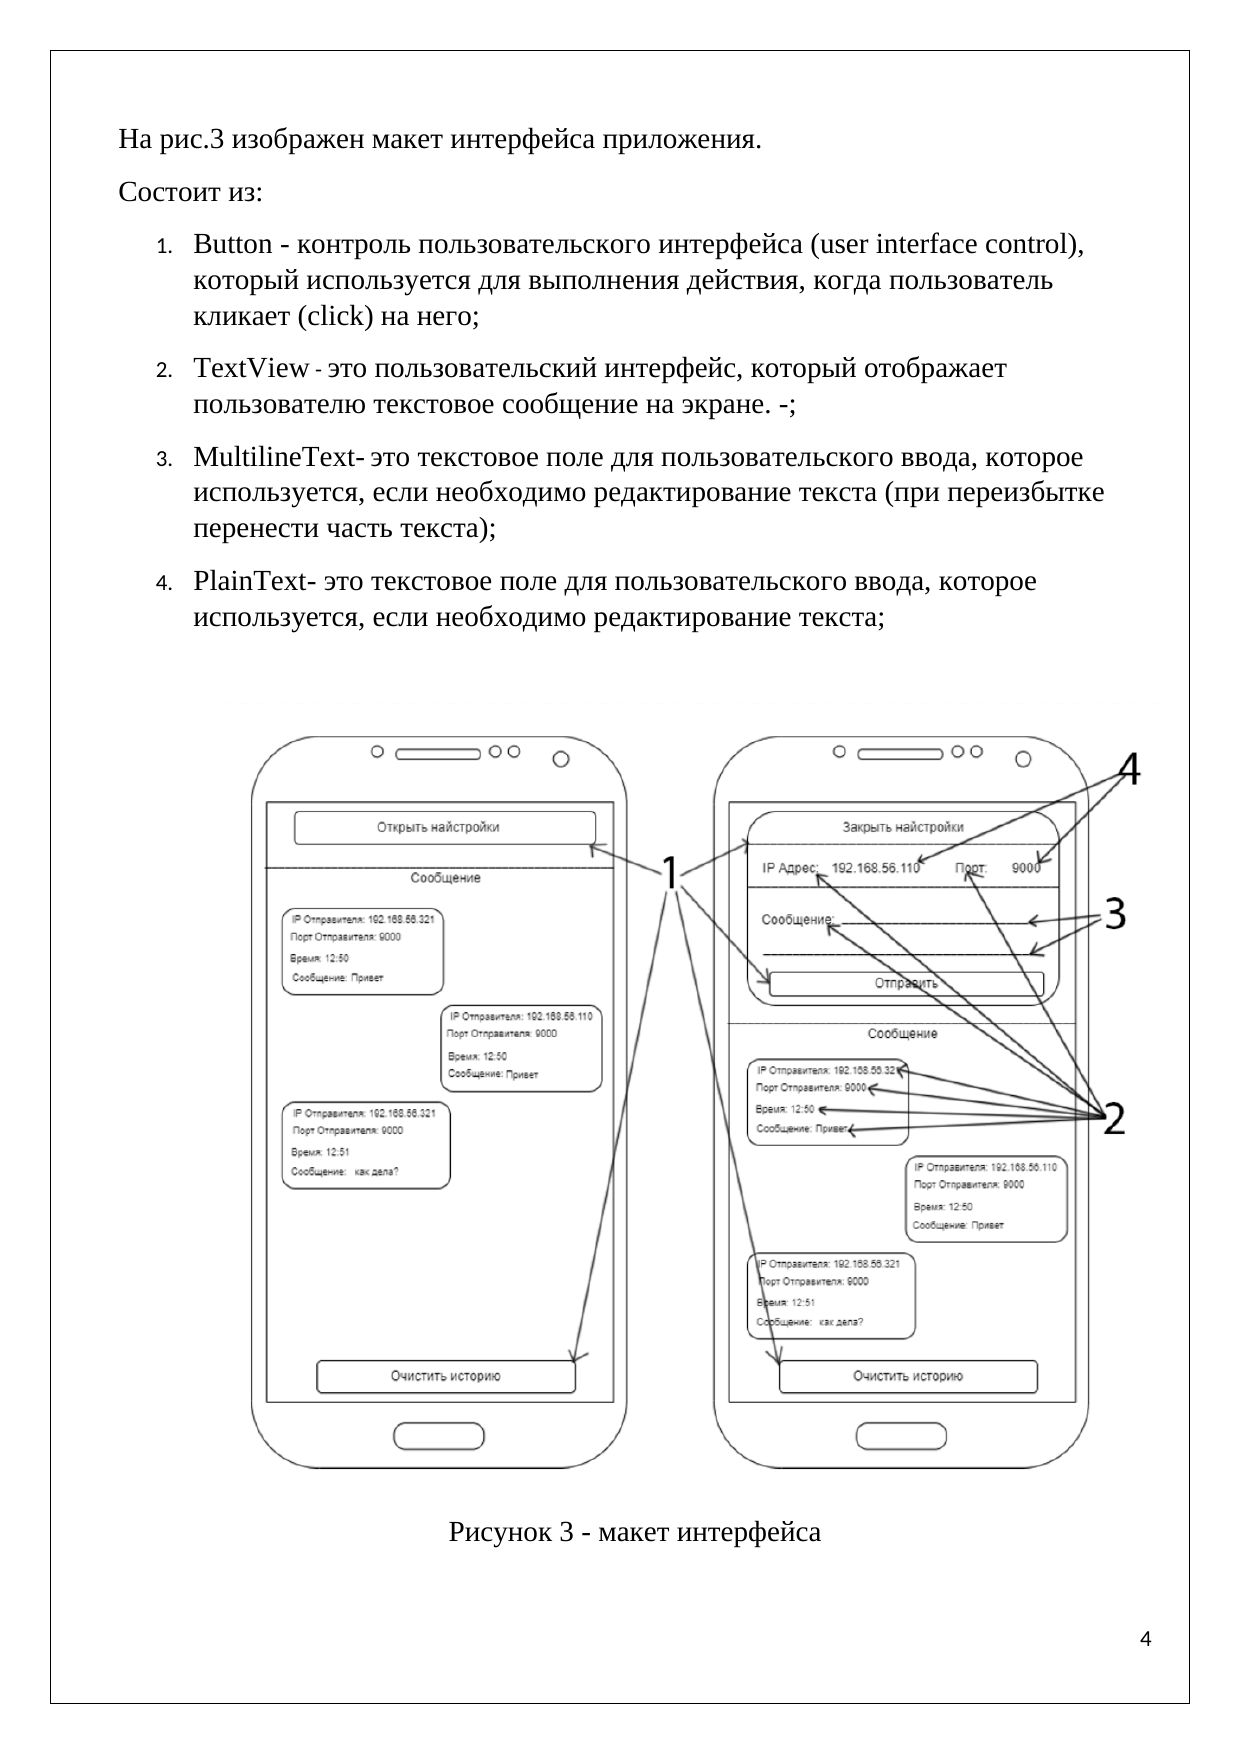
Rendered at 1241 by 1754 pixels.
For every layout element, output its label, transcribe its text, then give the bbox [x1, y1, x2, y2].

text Рисунок 3 - макет интерфейса [118, 1514, 1152, 1548]
list MultilineText- это текстовое поле для пользовательского ввода, которое используется, если необходимо редактирование текста (при переизбытке перенести часть текста); [156, 439, 1152, 544]
list PlainText- это текстовое поле для пользовательского ввода, которое используется, если необходимо редактирование текста; [156, 563, 1152, 632]
text Состоит из: [118, 174, 1152, 207]
list TextView - это пользовательский интерфейс, который отображает пользователю текстовое сообщение на экране. -; [156, 350, 1152, 420]
text На рис.3 изображен макет интерфейса приложения. [118, 121, 1152, 155]
list Button - контроль пользовательского интерфейса (user interface control), который используется для выполнения действия, когда пользователь кликает (click) на него; [156, 226, 1152, 331]
